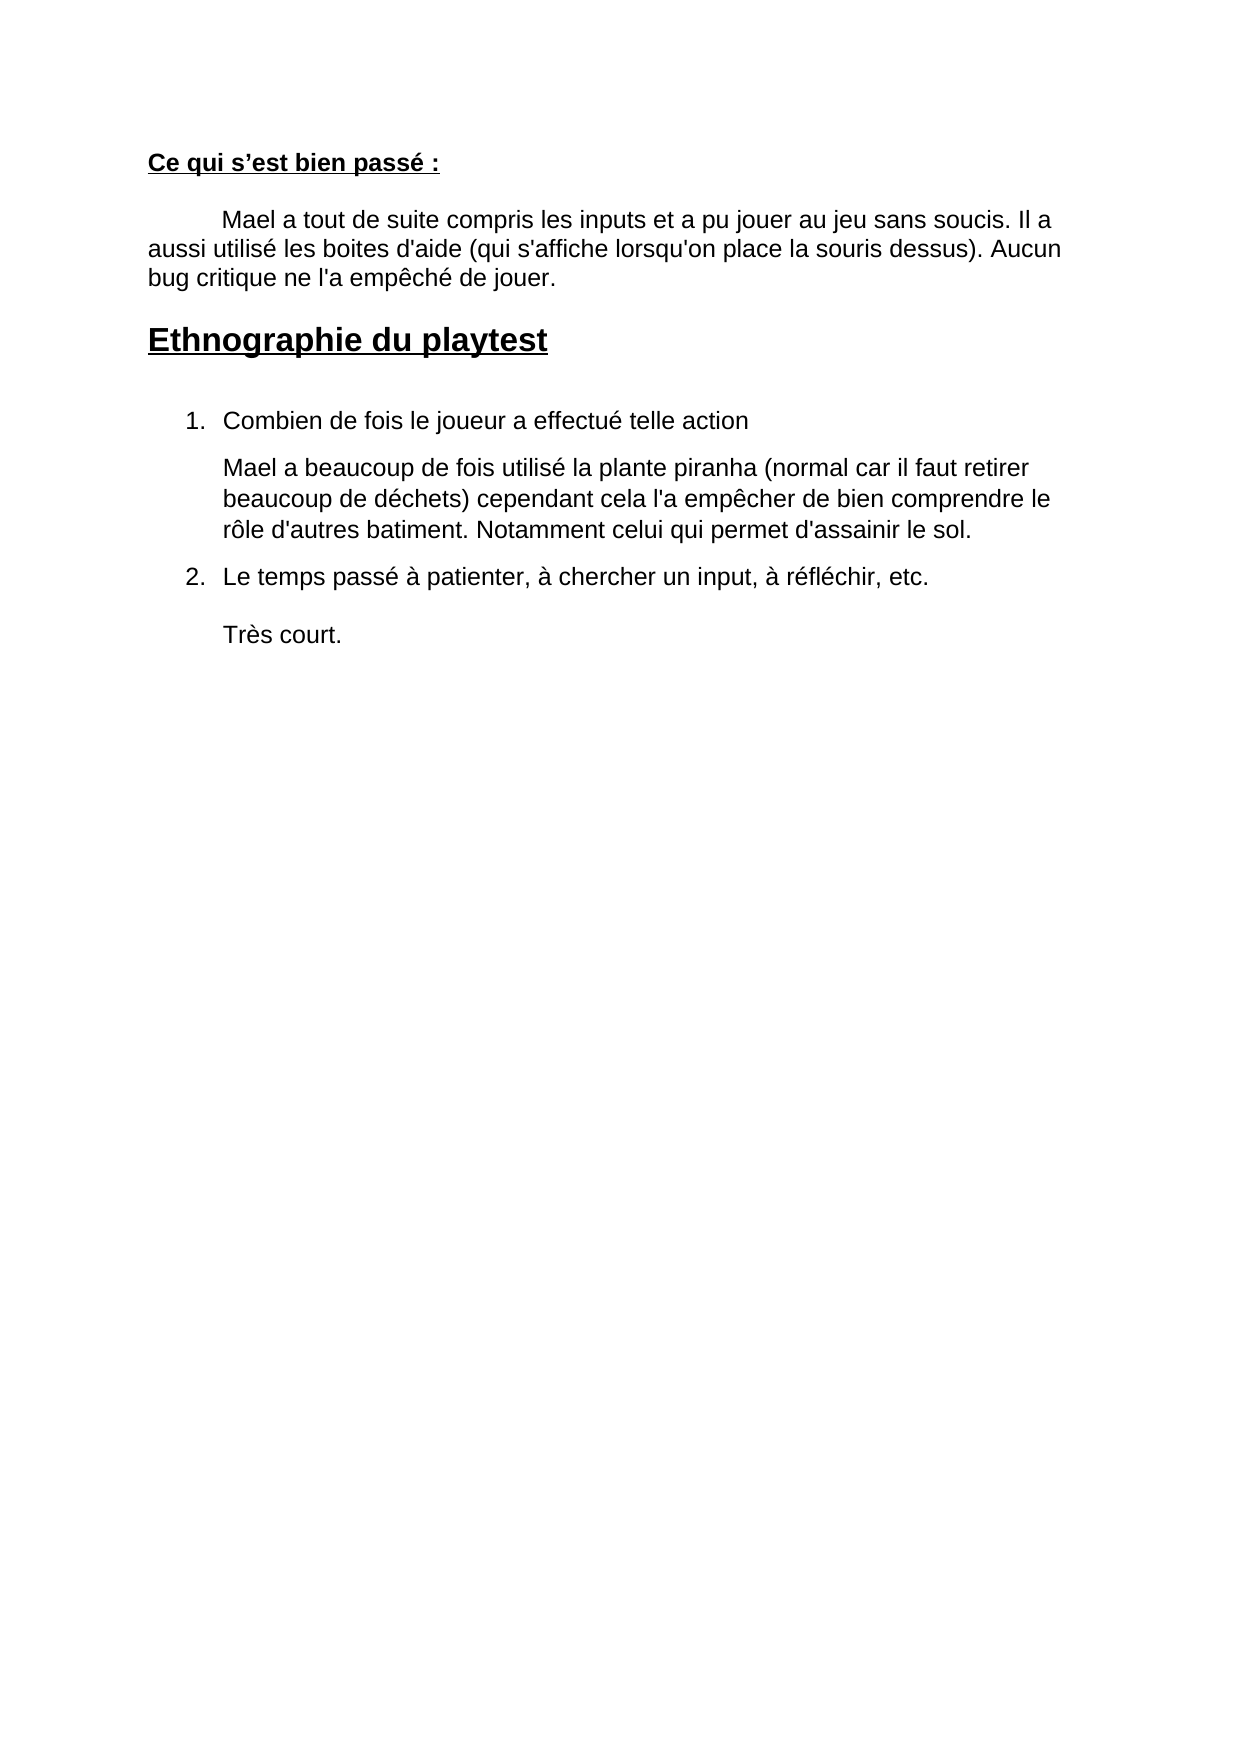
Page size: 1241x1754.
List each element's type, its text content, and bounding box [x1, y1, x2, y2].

list Le temps passé à patienter, à chercher un input, à réfléchir, etc. [185, 562, 1093, 591]
list Combien de fois le joueur a effectué telle action [185, 406, 1093, 435]
text Ethnographie du playtest [148, 320, 1093, 358]
text Ce qui s’est bien passé : [148, 148, 1093, 176]
text Mael a tout de suite compris les inputs et a pu jouer au jeu sans soucis. Il a aussi utilisé les boites d'aide (qui s'affiche lorsqu'on place la souris dessus). Aucun bug critique ne l'a empêché de jouer. [148, 205, 1093, 291]
list Très court. [223, 620, 1093, 648]
list Mael a beaucoup de fois utilisé la plante piranha (normal car il faut retirer beaucoup de déchets) cependant cela l'a empêcher de bien comprendre le rôle d'autres batiment. Notamment celui qui permet d'assainir le sol. [223, 453, 1093, 543]
